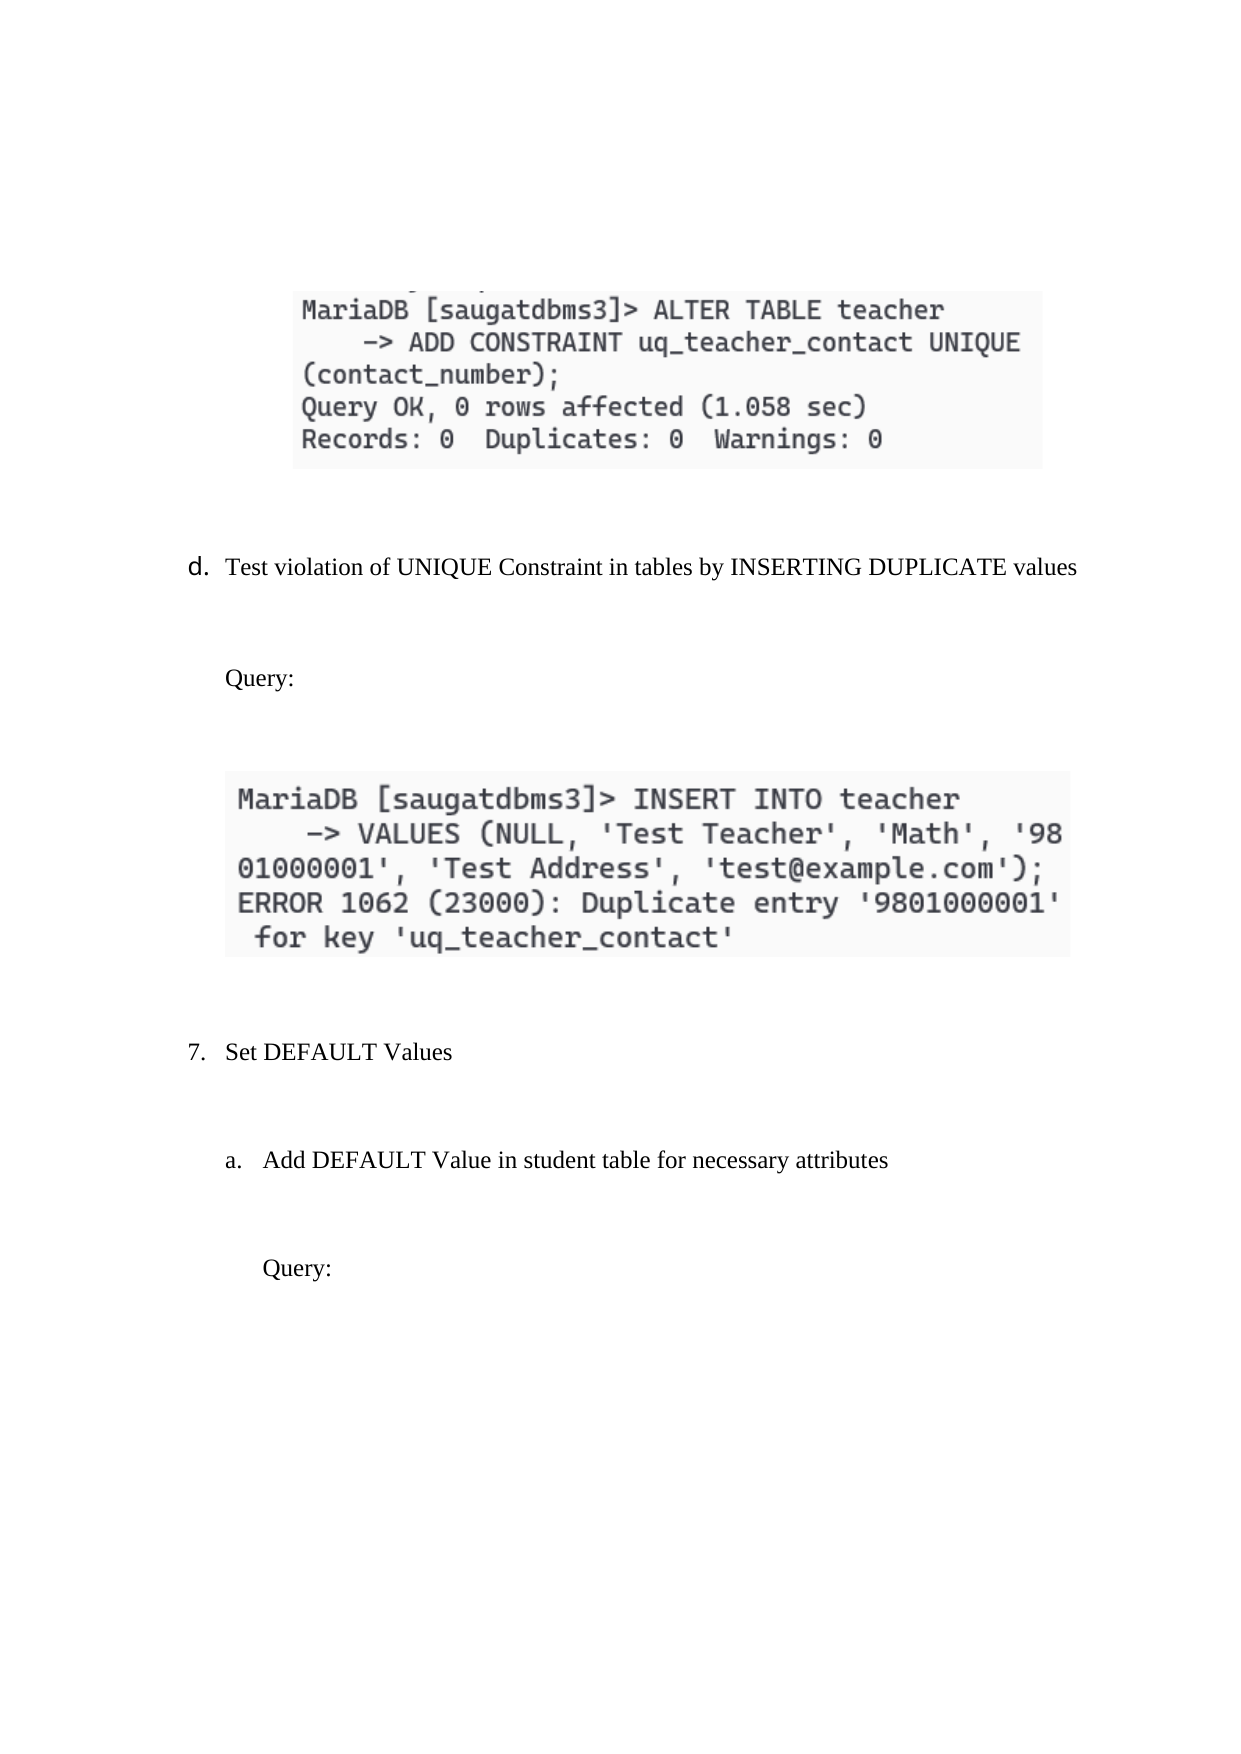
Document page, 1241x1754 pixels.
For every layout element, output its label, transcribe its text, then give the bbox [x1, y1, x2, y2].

list Query: [225, 663, 1090, 692]
list Set DEFAULT Values [187, 1037, 1090, 1066]
list Add DEFAULT Value in student table for necessary attributes [225, 1145, 1090, 1174]
list Test violation of UNIQUE Constraint in tables by INSERTING DUPLICATE values [187, 549, 1090, 583]
list Query: [262, 1253, 1090, 1282]
